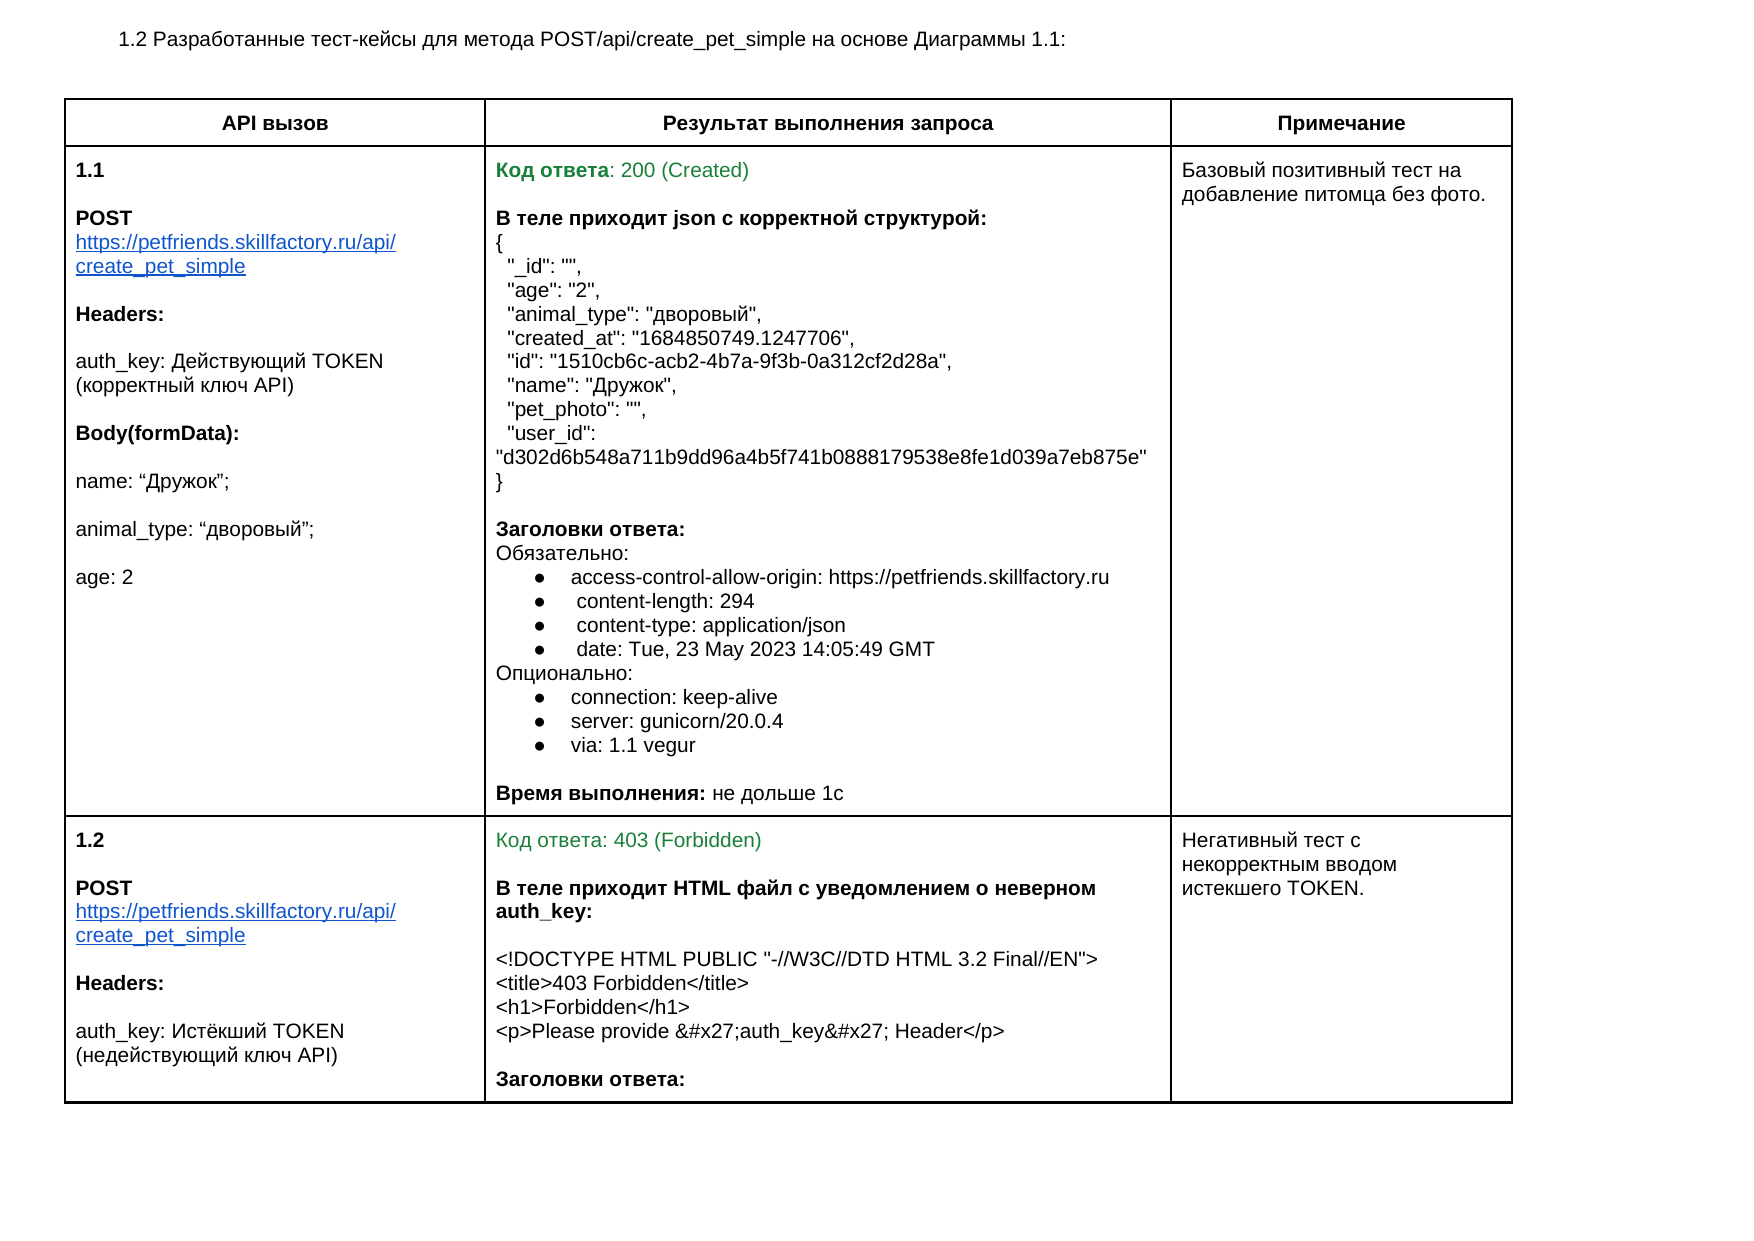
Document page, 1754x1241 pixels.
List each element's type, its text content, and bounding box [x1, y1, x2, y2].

table_header Примечание [1172, 100, 1511, 145]
table_cell 1.2 POST https://petfriends.skillfactory.ru/api/create_pet_simple Headers: auth_key: Истёкший TOKEN (недействующий ключ API) [66, 817, 484, 1101]
table_cell Базовый позитивный тест на добавление питомца без фото. [1172, 147, 1511, 815]
table_cell 1.1 POST https://petfriends.skillfactory.ru/api/create_pet_simple Headers: auth_key: Действующий TOKEN (корректный ключ API) Body(formData): name: “Дружок”; animal_type: “дворовый”; age: 2 [66, 147, 484, 815]
table_cell Негативный тест с некорректным вводом истекшего TOKEN. [1172, 817, 1511, 1101]
table_cell Код ответа: 200 (Created) В теле приходит json с корректной структурой: { "_id": "", "age": "2", "animal_type": "дворовый", "created_at": "1684850749.1247706", "id": "1510cb6c-acb2-4b7a-9f3b-0a312cf2d28a", "name": "Дружок", "pet_photo": "", "user_id": "d302d6b548a711b9dd96a4b5f741b0888179538e8fe1d039a7eb875e" } Заголовки ответа: Обязательно: access-control-allow-origin: https://petfriends.skillfactory.ru content-length: 294 content-type: application/json date: Tue, 23 May 2023 14:05:49 GMT Опционально: connection: keep-alive server: gunicorn/20.0.4 via: 1.1 vegur Время выполнения: не дольше 1с [486, 147, 1170, 815]
table_header Результат выполнения запроса [486, 100, 1170, 145]
text 1.2 Разработанные тест-кейсы для метода POST/api/create_pet_simple на основе Диаграммы 1.1: [59, 26, 1604, 50]
table_header API вызов [66, 100, 484, 145]
table_cell Код ответа: 403 (Forbidden) В теле приходит HTML файл с уведомлением о неверном auth_key: <!DOCTYPE HTML PUBLIC "-//W3C//DTD HTML 3.2 Final//EN"> <title>403 Forbidden</title> <h1>Forbidden</h1> <p>Please provide &#x27;auth_key&#x27; Header</p> Заголовки ответа: [486, 817, 1170, 1101]
